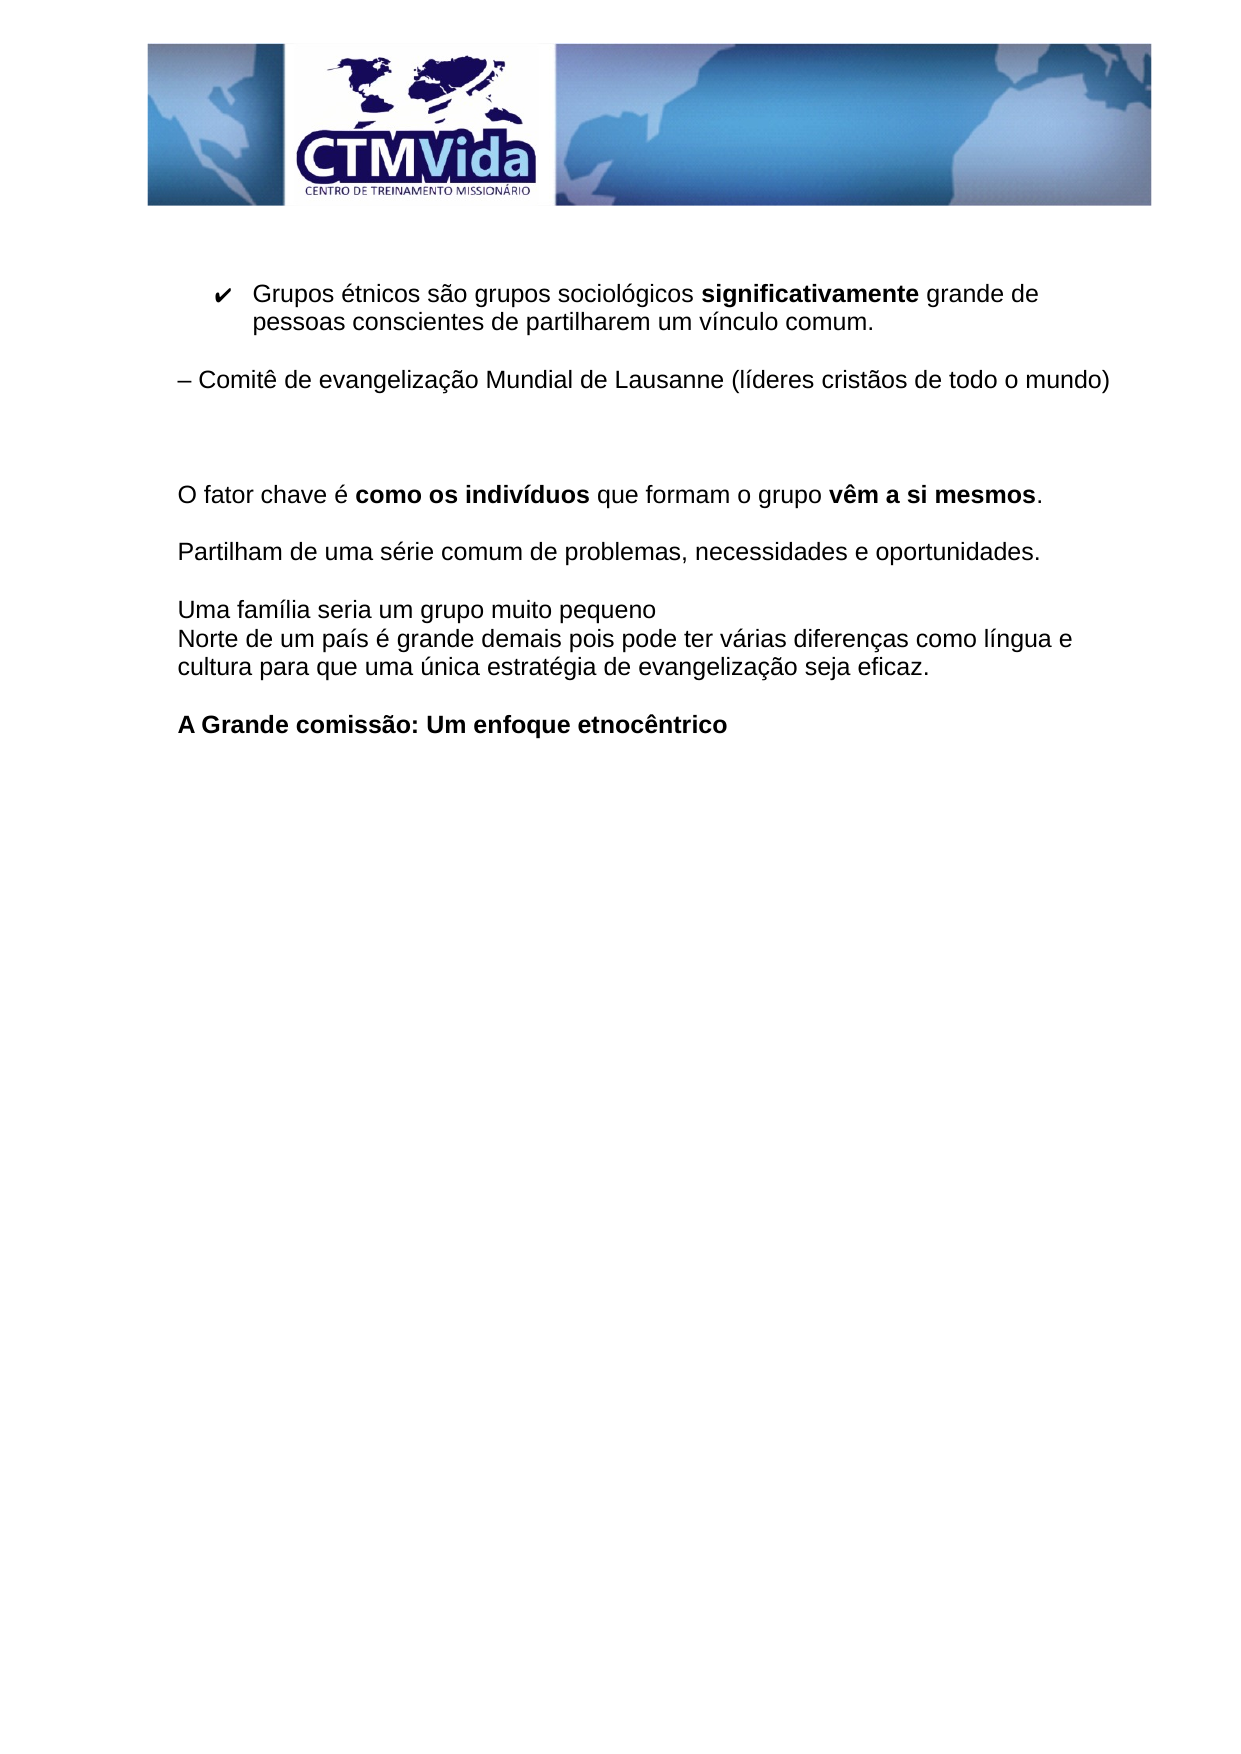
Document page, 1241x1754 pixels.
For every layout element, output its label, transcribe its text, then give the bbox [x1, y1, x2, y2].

text Uma família seria um grupo muito pequeno [177, 595, 1122, 624]
text A Grande comissão: Um enfoque etnocêntrico [177, 710, 1122, 739]
text Norte de um país é grande demais pois pode ter várias diferenças como língua e cultura para que uma única estratégia de evangelização seja eficaz. [177, 624, 1122, 681]
text – Comitê de evangelização Mundial de Lausanne (líderes cristãos de todo o mundo) [177, 365, 1122, 394]
text O fator chave é como os indivíduos que formam o grupo vêm a si mesmos. [177, 480, 1122, 509]
list Grupos étnicos são grupos sociológicos significativamente grande de pessoas conscientes de partilharem um vínculo comum. [215, 278, 1122, 336]
picture [147, 43, 1152, 206]
text Partilham de uma série comum de problemas, necessidades e oportunidades. [177, 537, 1122, 566]
